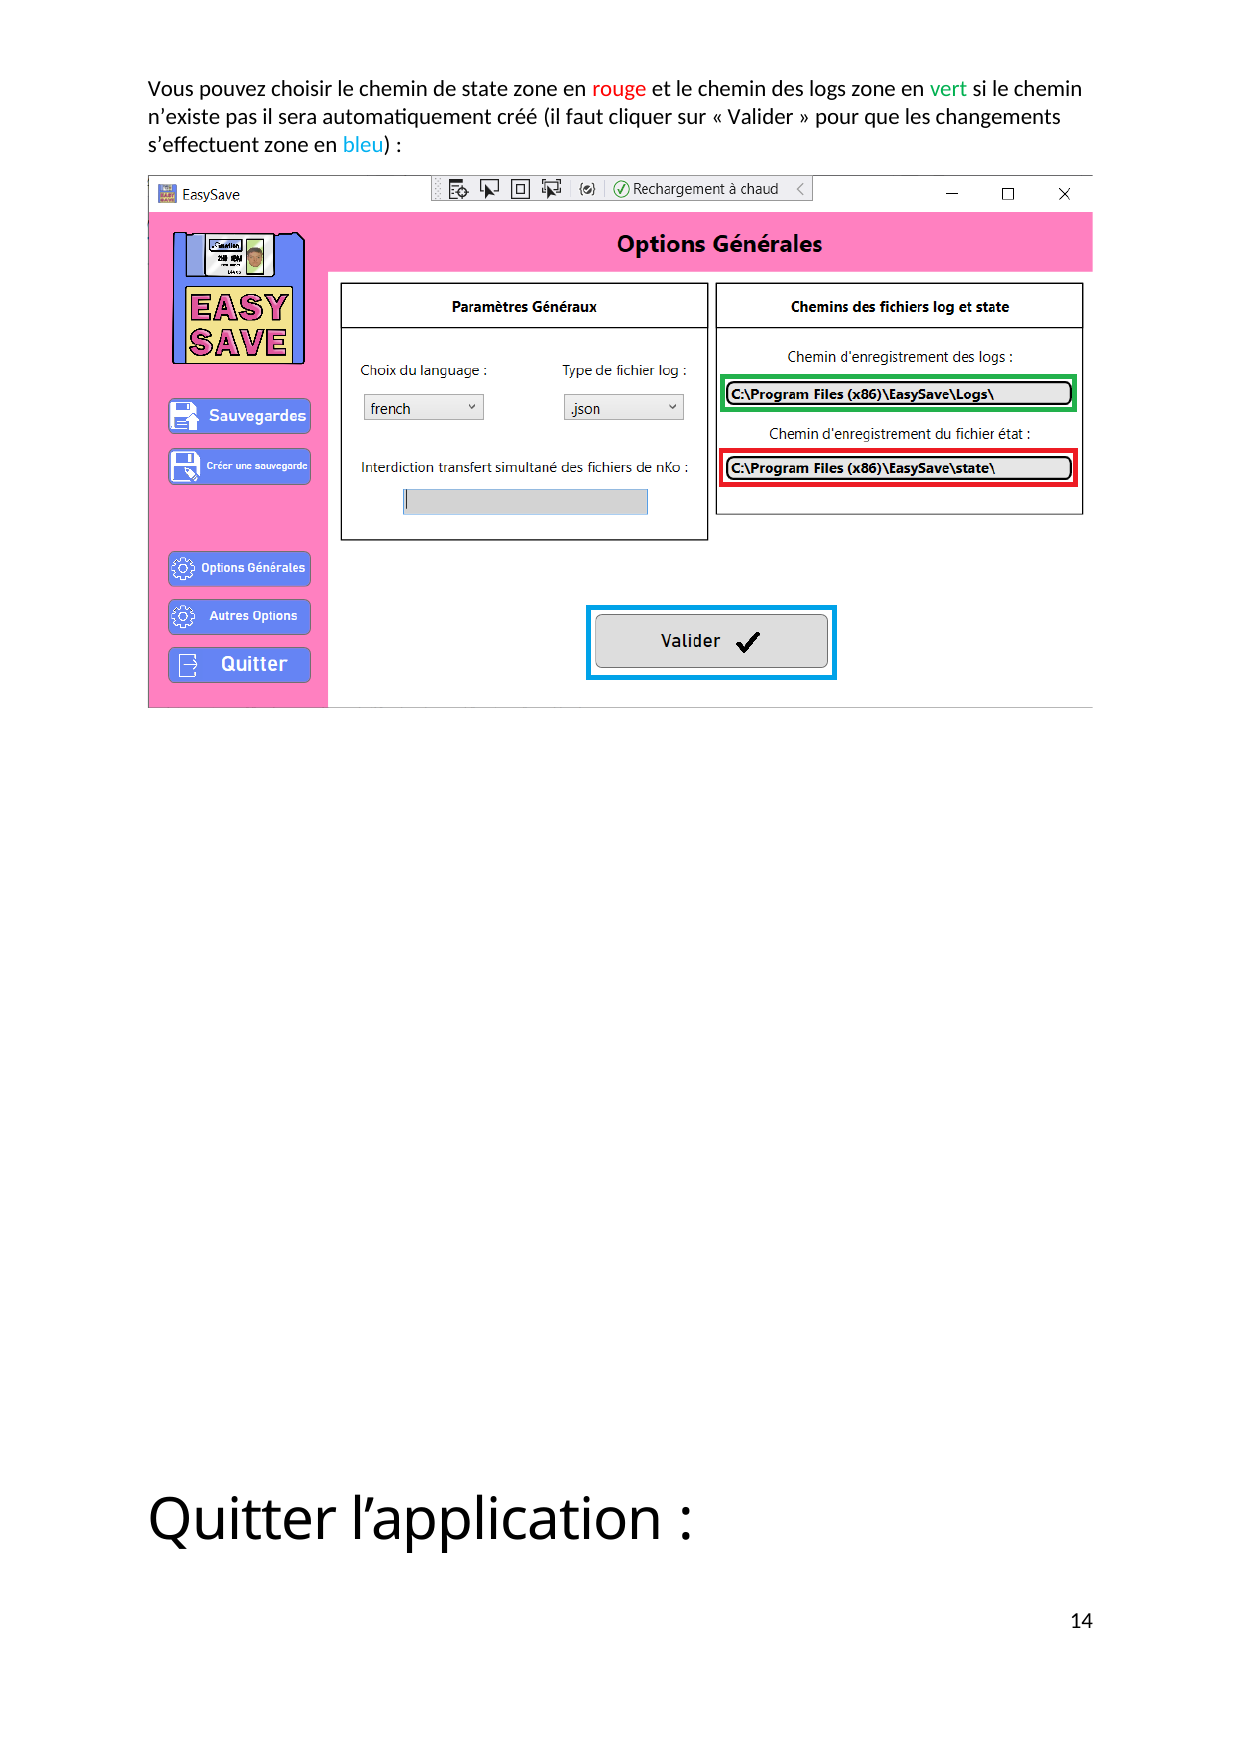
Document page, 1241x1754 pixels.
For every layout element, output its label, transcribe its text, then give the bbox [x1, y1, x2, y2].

text Quitter l’application : [148, 1477, 1093, 1557]
text Vous pouvez choisir le chemin de state zone en rouge et le chemin des logs zone en vert si le chemin n’existe pas il sera automatiquement créé (il faut cliquer sur « Valider » pour que les changements s’effectuent zone en bleu) : [148, 74, 1093, 158]
